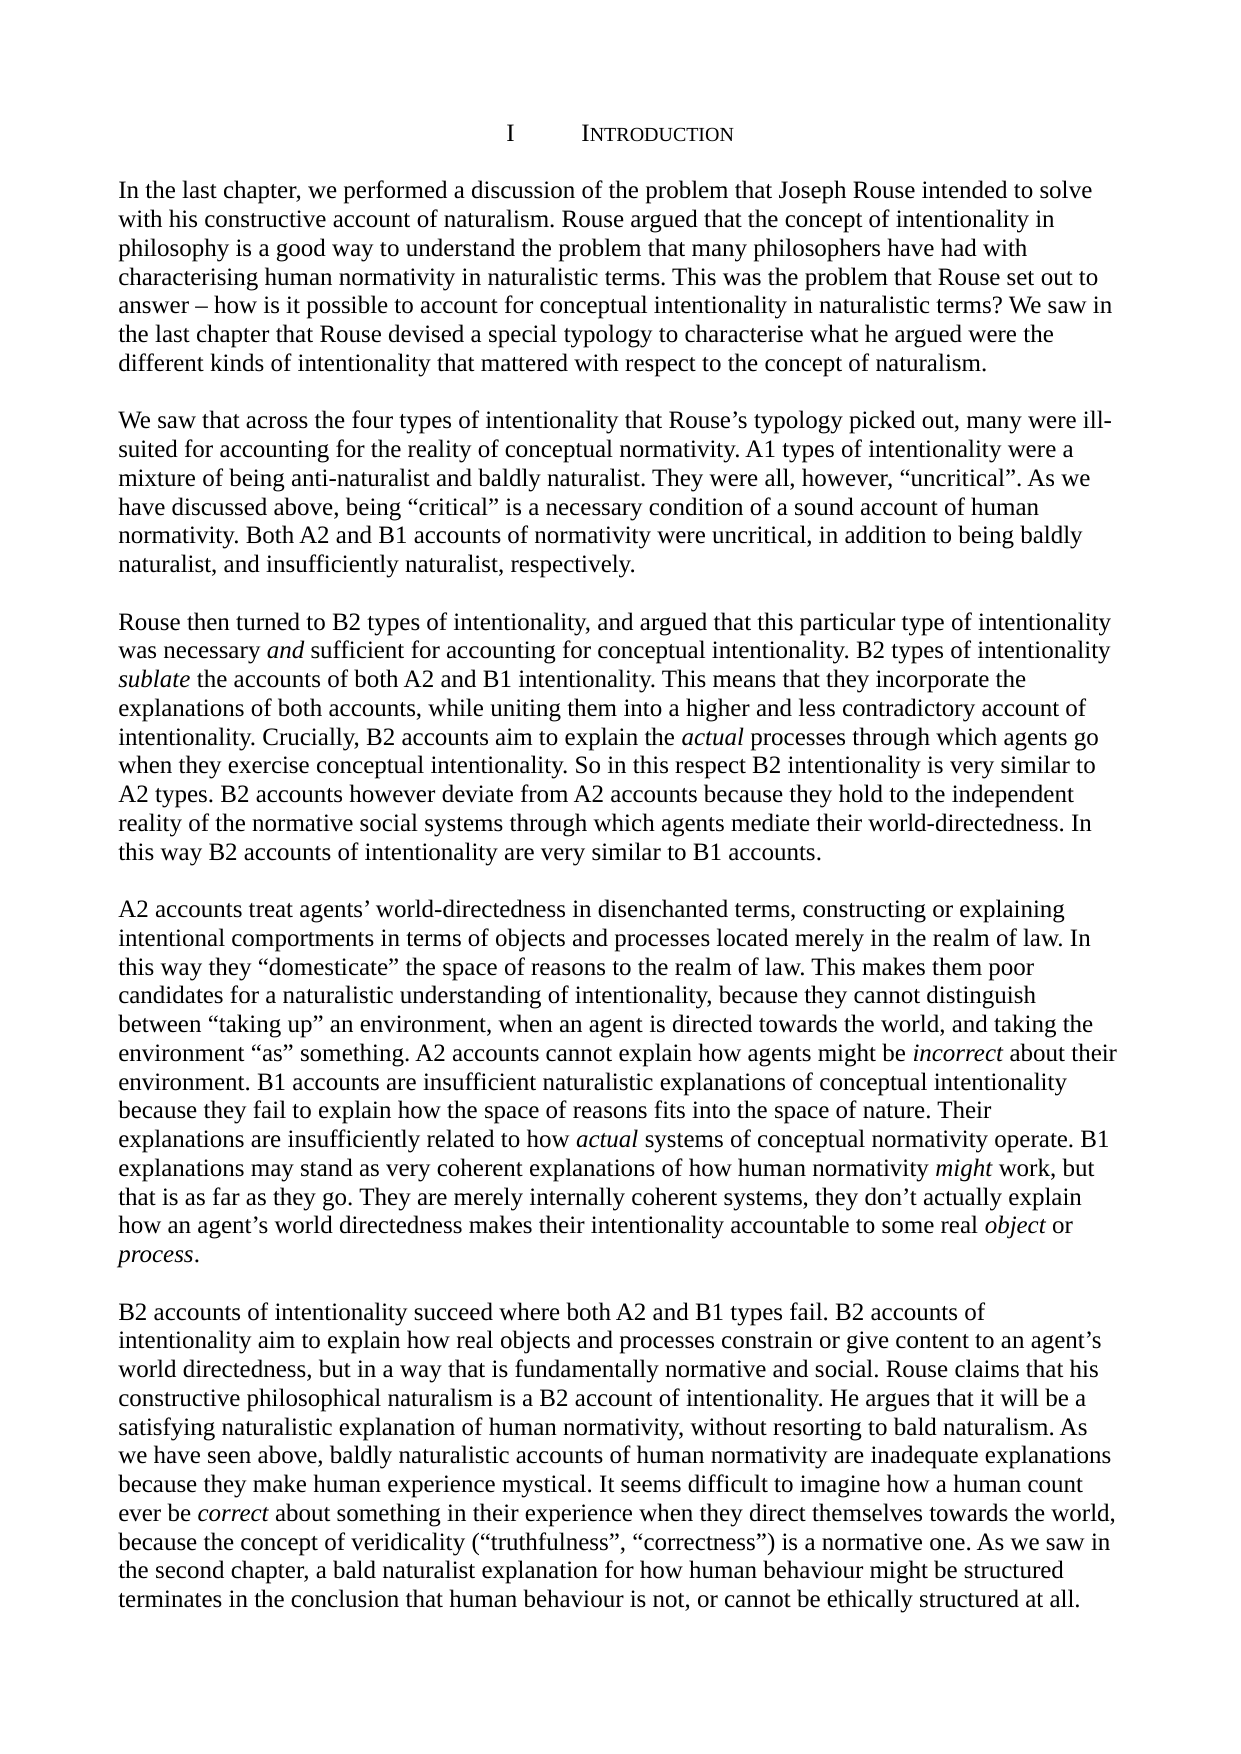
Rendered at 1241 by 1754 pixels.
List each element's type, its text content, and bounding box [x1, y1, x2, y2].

text A2 accounts treat agents’ world-directedness in disenchanted terms, constructing or explaining intentional comportments in terms of objects and processes located merely in the realm of law. In this way they “domesticate” the space of reasons to the realm of law. This makes them poor candidates for a naturalistic understanding of intentionality, because they cannot distinguish between “taking up” an environment, when an agent is directed towards the world, and taking the environment “as” something. A2 accounts cannot explain how agents might be incorrect about their environment. B1 accounts are insufficient naturalistic explanations of conceptual intentionality because they fail to explain how the space of reasons fits into the space of nature. Their explanations are insufficiently related to how actual systems of conceptual normativity operate. B1 explanations may stand as very coherent explanations of how human normativity might work, but that is as far as they go. They are merely internally coherent systems, they don’t actually explain how an agent’s world directedness makes their intentionality accountable to some real object or process. [118, 894, 1122, 1268]
text Rouse then turned to B2 types of intentionality, and argued that this particular type of intentionality was necessary and sufficient for accounting for conceptual intentionality. B2 types of intentionality sublate the accounts of both A2 and B1 intentionality. This means that they incorporate the explanations of both accounts, while uniting them into a higher and less contradictory account of intentionality. Crucially, B2 accounts aim to explain the actual processes through which agents go when they exercise conceptual intentionality. So in this respect B2 intentionality is very similar to A2 types. B2 accounts however deviate from A2 accounts because they hold to the independent reality of the normative social systems through which agents mediate their world-directedness. In this way B2 accounts of intentionality are very similar to B1 accounts. [118, 607, 1122, 866]
text In the last chapter, we performed a discussion of the problem that Joseph Rouse intended to solve with his constructive account of naturalism. Rouse argued that the concept of intentionality in philosophy is a good way to understand the problem that many philosophers have had with characterising human normativity in naturalistic terms. This was the problem that Rouse set out to answer – how is it possible to account for conceptual intentionality in naturalistic terms? We saw in the last chapter that Rouse devised a special typology to characterise what he argued were the different kinds of intentionality that mattered with respect to the concept of naturalism. [118, 176, 1122, 377]
text I Introduction [118, 118, 1122, 147]
text We saw that across the four types of intentionality that Rouse’s typology picked out, many were ill-suited for accounting for the reality of conceptual normativity. A1 types of intentionality were a mixture of being anti-naturalist and baldly naturalist. They were all, however, “uncritical”. As we have discussed above, being “critical” is a necessary condition of a sound account of human normativity. Both A2 and B1 accounts of normativity were uncritical, in addition to being baldly naturalist, and insufficiently naturalist, respectively. [118, 406, 1122, 578]
text B2 accounts of intentionality succeed where both A2 and B1 types fail. B2 accounts of intentionality aim to explain how real objects and processes constrain or give content to an agent’s world directedness, but in a way that is fundamentally normative and social. Rouse claims that his constructive philosophical naturalism is a B2 account of intentionality. He argues that it will be a satisfying naturalistic explanation of human normativity, without resorting to bald naturalism. As we have seen above, baldly naturalistic accounts of human normativity are inadequate explanations because they make human experience mystical. It seems difficult to imagine how a human count ever be correct about something in their experience when they direct themselves towards the world, because the concept of veridicality (“truthfulness”, “correctness”) is a normative one. As we saw in the second chapter, a bald naturalist explanation for how human behaviour might be structured terminates in the conclusion that human behaviour is not, or cannot be ethically structured at all. [118, 1297, 1122, 1613]
